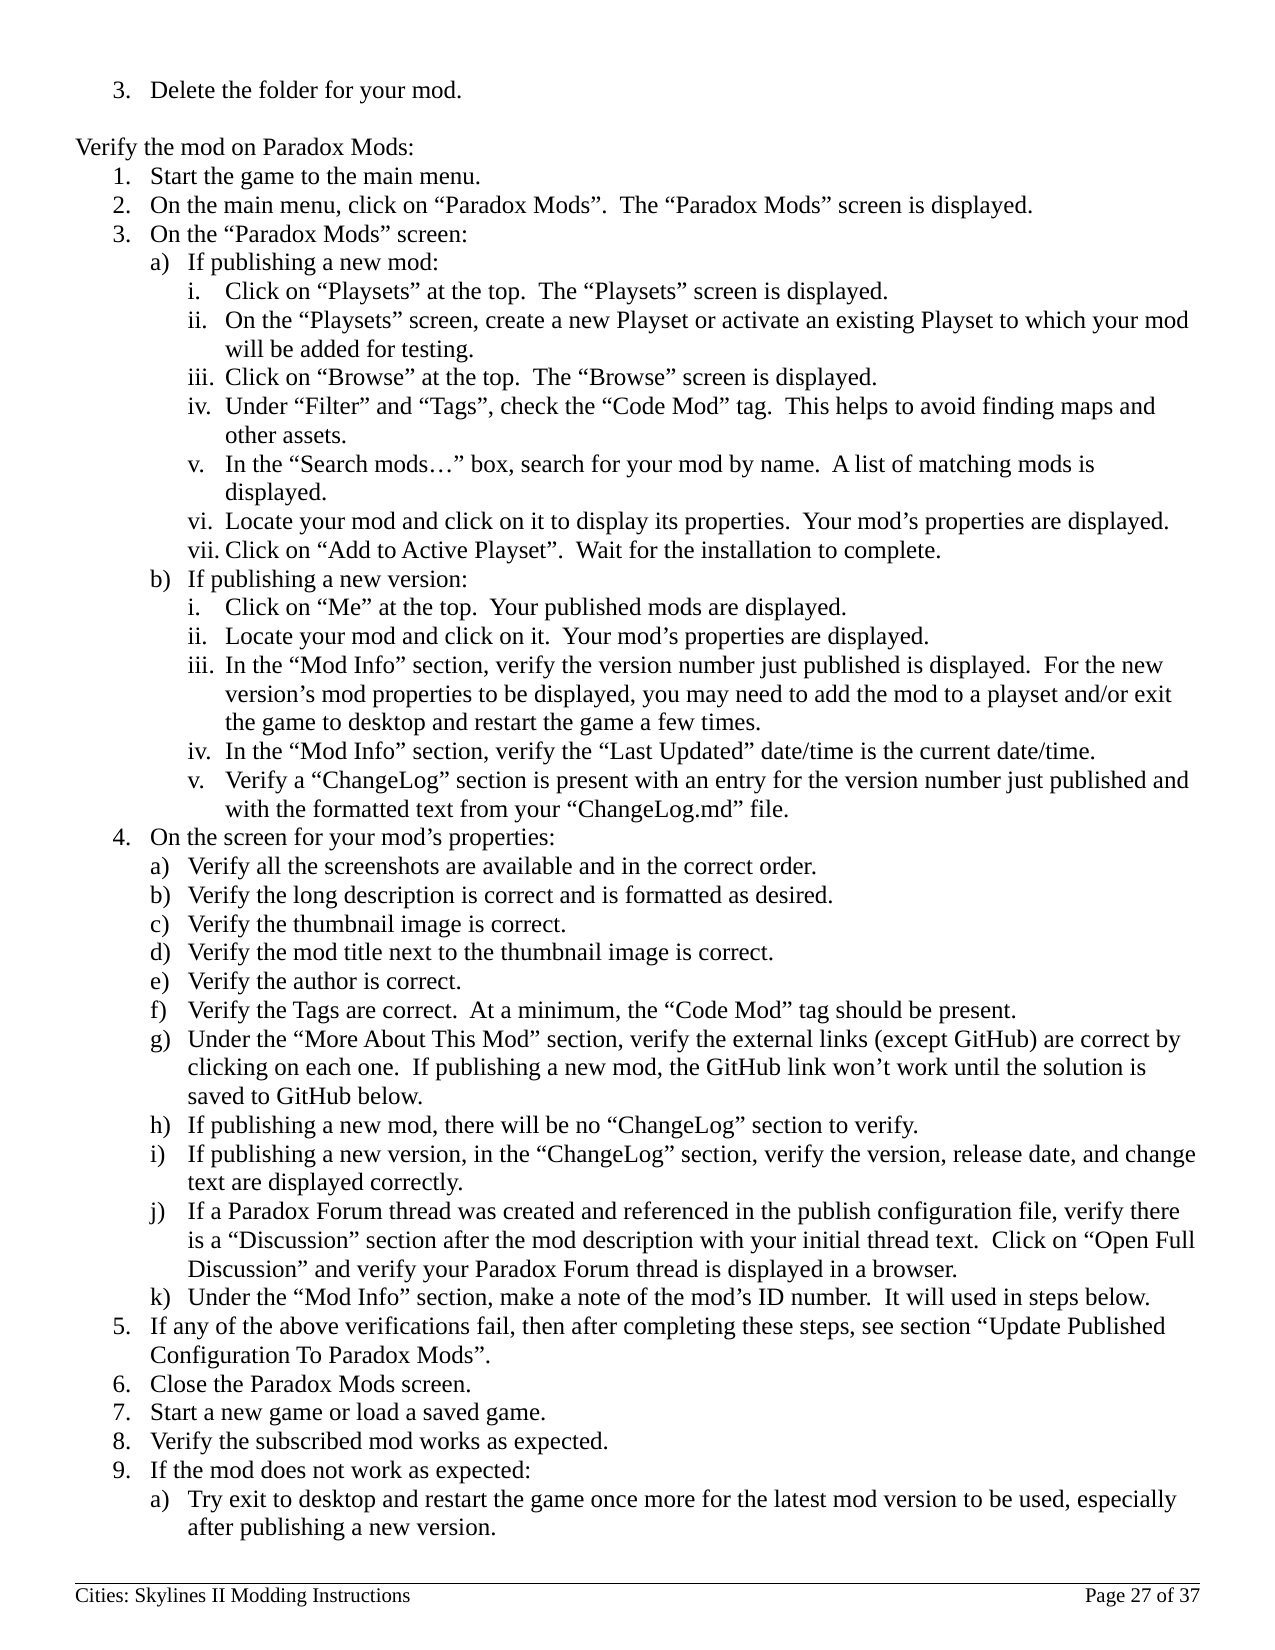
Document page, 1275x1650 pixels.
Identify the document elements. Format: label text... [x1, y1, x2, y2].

list Delete the folder for your mod. [112, 75, 1200, 104]
list Verify a “ChangeLog” section is present with an entry for the version number just published and with the formatted text from your “ChangeLog.md” file. [187, 765, 1200, 822]
list If a Paradox Forum thread was created and referenced in the publish configuration file, verify there is a “Discussion” section after the mod description with your initial thread text. Click on “Open Full Discussion” and verify your Paradox Forum thread is displayed in a browser. [150, 1196, 1200, 1282]
list Verify the subscribed mod works as expected. [112, 1426, 1200, 1455]
list In the “Mod Info” section, verify the version number just published is displayed. For the new version’s mod properties to be displayed, you may need to add the mod to a playset and/or exit the game to desktop and restart the game a few times. [187, 650, 1200, 736]
list If publishing a new mod: [150, 247, 1200, 276]
list On the main menu, click on “Paradox Mods”. The “Paradox Mods” screen is displayed. [112, 190, 1200, 219]
list Under the “Mod Info” section, make a note of the mod’s ID number. It will used in steps below. [150, 1282, 1200, 1311]
list Click on “Add to Active Playset”. Wait for the installation to complete. [187, 535, 1200, 564]
list Verify the mod title next to the thumbnail image is correct. [150, 937, 1200, 966]
list On the “Paradox Mods” screen: [112, 219, 1200, 247]
list Click on “Playsets” at the top. The “Playsets” screen is displayed. [187, 276, 1200, 305]
list Verify the Tags are correct. At a minimum, the “Code Mod” tag should be present. [150, 995, 1200, 1024]
list Under “Filter” and “Tags”, check the “Code Mod” tag. This helps to avoid finding maps and other assets. [187, 391, 1200, 449]
text Verify the mod on Paradox Mods: [75, 132, 1200, 161]
list Start a new game or load a saved game. [112, 1397, 1200, 1426]
list On the screen for your mod’s properties: [112, 822, 1200, 851]
list In the “Mod Info” section, verify the “Last Updated” date/time is the current date/time. [187, 736, 1200, 765]
list Start the game to the main menu. [112, 161, 1200, 190]
list Close the Paradox Mods screen. [112, 1369, 1200, 1397]
list Verify the long description is correct and is formatted as desired. [150, 880, 1200, 909]
list Click on “Browse” at the top. The “Browse” screen is displayed. [187, 362, 1200, 391]
list If publishing a new version, in the “ChangeLog” section, verify the version, release date, and change text are displayed correctly. [150, 1139, 1200, 1196]
list If publishing a new version: [150, 564, 1200, 592]
list Verify the thumbnail image is correct. [150, 909, 1200, 937]
list Verify all the screenshots are available and in the correct order. [150, 851, 1200, 880]
list Verify the author is correct. [150, 966, 1200, 995]
list If publishing a new mod, there will be no “ChangeLog” section to verify. [150, 1110, 1200, 1139]
list Click on “Me” at the top. Your published mods are displayed. [187, 592, 1200, 621]
list Under the “More About This Mod” section, verify the external links (except GitHub) are correct by clicking on each one. If publishing a new mod, the GitHub link won’t work until the solution is saved to GitHub below. [150, 1024, 1200, 1110]
list If the mod does not work as expected: [112, 1455, 1200, 1484]
list Locate your mod and click on it to display its properties. Your mod’s properties are displayed. [187, 506, 1200, 535]
list Locate your mod and click on it. Your mod’s properties are displayed. [187, 621, 1200, 650]
list In the “Search mods…” box, search for your mod by name. A list of matching mods is displayed. [187, 449, 1200, 506]
list If any of the above verifications fail, then after completing these steps, see section “Update Published Configuration To Paradox Mods”. [112, 1311, 1200, 1369]
list Try exit to desktop and restart the game once more for the latest mod version to be used, especially after publishing a new version. [150, 1484, 1200, 1541]
list On the “Playsets” screen, create a new Playset or activate an existing Playset to which your mod will be added for testing. [187, 305, 1200, 362]
